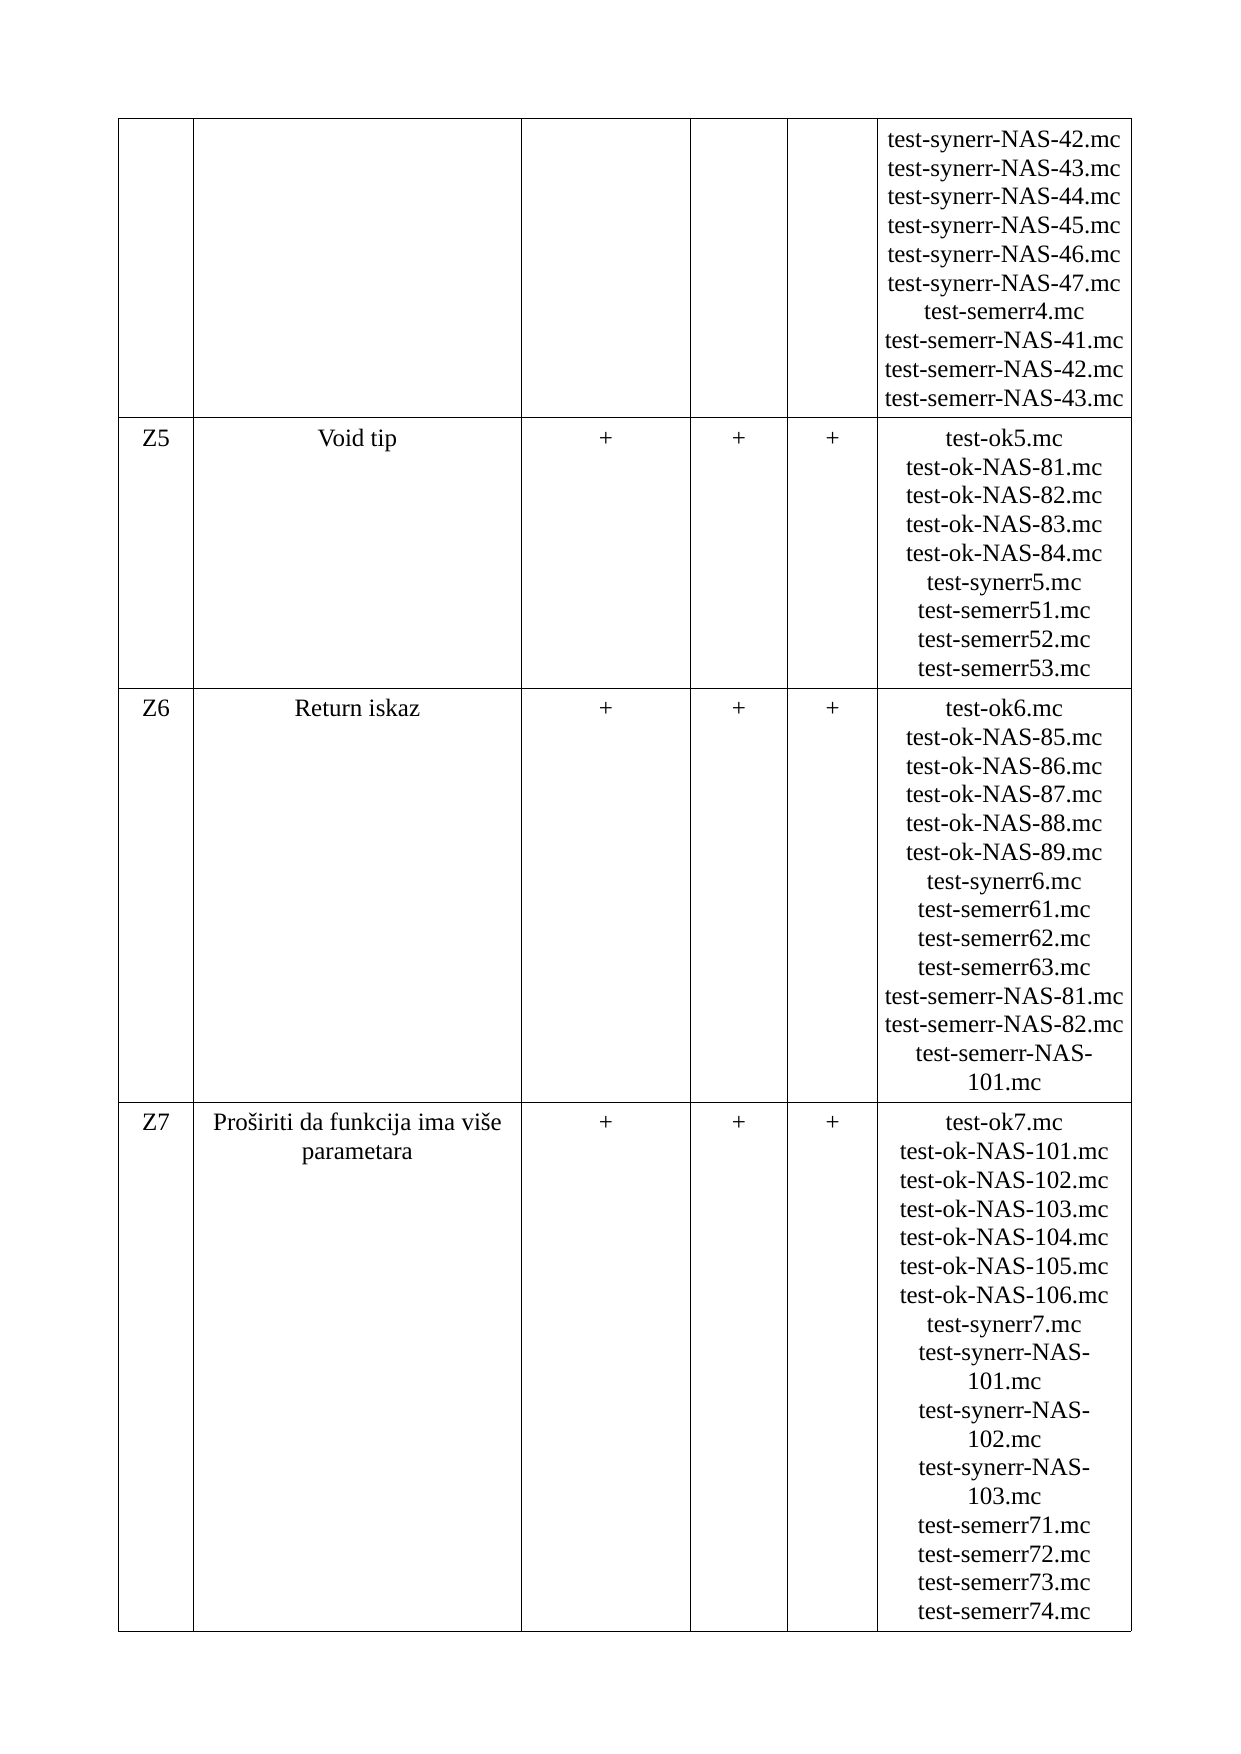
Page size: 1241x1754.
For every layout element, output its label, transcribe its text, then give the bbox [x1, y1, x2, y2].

table_cell + [788, 418, 877, 687]
table_cell + [788, 1103, 877, 1631]
table_cell test-ok6.mc test-ok-NAS-85.mc test-ok-NAS-86.mc test-ok-NAS-87.mc test-ok-NAS-88.mc test-ok-NAS-89.mc test-synerr6.mc test-semerr61.mc test-semerr62.mc test-semerr63.mc test-semerr-NAS-81.mc test-semerr-NAS-82.mc test-semerr-NAS-101.mc [878, 689, 1131, 1102]
table_cell Z7 [119, 1103, 193, 1631]
table_cell [194, 119, 521, 417]
table_cell Proširiti da funkcija ima više parametara [194, 1103, 521, 1631]
table_cell + [522, 418, 690, 687]
table_cell + [691, 418, 787, 687]
table_cell test-synerr-NAS-42.mc test-synerr-NAS-43.mc test-synerr-NAS-44.mc test-synerr-NAS-45.mc test-synerr-NAS-46.mc test-synerr-NAS-47.mc test-semerr4.mc test-semerr-NAS-41.mc test-semerr-NAS-42.mc test-semerr-NAS-43.mc [878, 119, 1131, 417]
table_cell Void tip [194, 418, 521, 687]
table_cell [522, 119, 690, 417]
table_cell + [691, 689, 787, 1102]
table_cell Z6 [119, 689, 193, 1102]
table_cell + [691, 1103, 787, 1631]
table_cell [119, 119, 193, 417]
table_cell [788, 119, 877, 417]
table_cell + [788, 689, 877, 1102]
table_cell + [522, 1103, 690, 1631]
table_cell Return iskaz [194, 689, 521, 1102]
table_cell Z5 [119, 418, 193, 687]
table_cell [691, 119, 787, 417]
table_cell test-ok7.mc test-ok-NAS-101.mc test-ok-NAS-102.mc test-ok-NAS-103.mc test-ok-NAS-104.mc test-ok-NAS-105.mc test-ok-NAS-106.mc test-synerr7.mc test-synerr-NAS-101.mc test-synerr-NAS-102.mc test-synerr-NAS-103.mc test-semerr71.mc test-semerr72.mc test-semerr73.mc test-semerr74.mc [878, 1103, 1131, 1631]
table_cell + [522, 689, 690, 1102]
table_cell test-ok5.mc test-ok-NAS-81.mc test-ok-NAS-82.mc test-ok-NAS-83.mc test-ok-NAS-84.mc test-synerr5.mc test-semerr51.mc test-semerr52.mc test-semerr53.mc [878, 418, 1131, 687]
